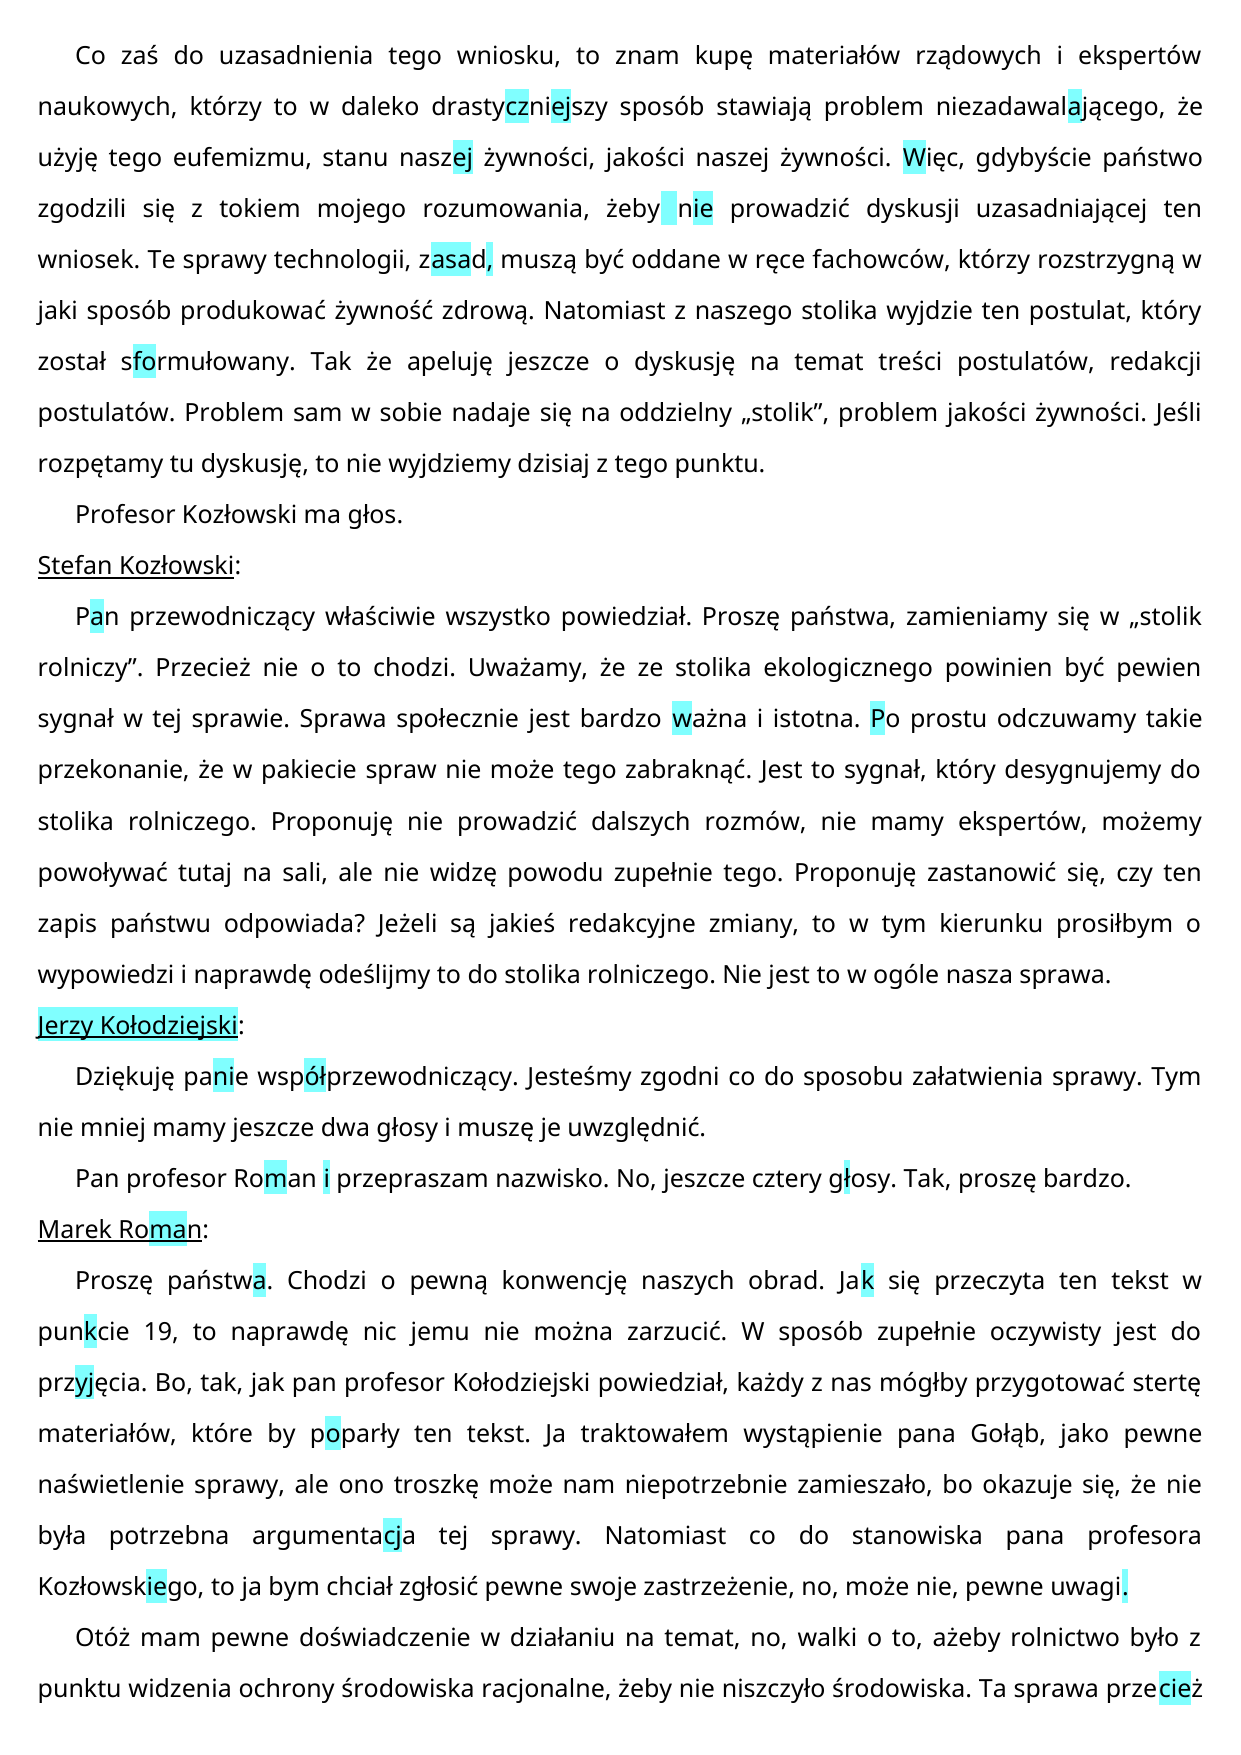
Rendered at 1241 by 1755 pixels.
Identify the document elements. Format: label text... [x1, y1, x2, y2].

text Jerzy Kołodziejski: [37, 1007, 1203, 1041]
text Profesor Kozłowski ma głos. [37, 497, 1203, 531]
text Otóż mam pewne doświadczenie w działaniu na temat, no, walki o to, ażeby rolnictwo było z punktu widzenia ochrony środowiska racjonalne, żeby nie niszczyło środowiska. Ta sprawa przecież [37, 1620, 1203, 1705]
text Proszę państwa. Chodzi o pewną konwencję naszych obrad. Jak się przeczyta ten tekst w punkcie 19, to naprawdę nic jemu nie można zarzucić. W sposób zupełnie oczywisty jest do przyjęcia. Bo, tak, jak pan profesor Kołodziejski powiedział, każdy z nas mógłby przygotować stertę materiałów, które by poparły ten tekst. Ja traktowałem wystąpienie pana Gołąb, jako pewne naświetlenie sprawy, ale ono troszkę może nam niepotrzebnie zamieszało, bo okazuje się, że nie była potrzebna argumentacja tej sprawy. Natomiast co do stanowiska pana profesora Kozłowskiego, to ja bym chciał zgłosić pewne swoje zastrzeżenie, no, może nie, pewne uwagi. [37, 1262, 1203, 1603]
text Stefan Kozłowski: [37, 548, 1203, 582]
text Dziękuję panie współprzewodniczący. Jesteśmy zgodni co do sposobu załatwienia sprawy. Tym nie mniej mamy jeszcze dwa głosy i muszę je uwzględnić. [37, 1058, 1203, 1143]
text Co zaś do uzasadnienia tego wniosku, to znam kupę materiałów rządowych i ekspertów naukowych, którzy to w daleko drastyczniejszy sposób stawiają problem niezadawalającego, że użyję tego eufemizmu, stanu naszej żywności, jakości naszej żywności. Więc, gdybyście państwo zgodzili się z tokiem mojego rozumowania, żeby nie prowadzić dyskusji uzasadniającej ten wniosek. Te sprawy technologii, zasad, muszą być oddane w ręce fachowców, którzy rozstrzygną w jaki sposób produkować żywność zdrową. Natomiast z naszego stolika wyjdzie ten postulat, który został sformułowany. Tak że apeluję jeszcze o dyskusję na temat treści postulatów, redakcji postulatów. Problem sam w sobie nadaje się na oddzielny „stolik”, problem jakości żywności. Jeśli rozpętamy tu dyskusję, to nie wyjdziemy dzisiaj z tego punktu. [37, 37, 1203, 480]
text Pan przewodniczący właściwie wszystko powiedział. Proszę państwa, zamieniamy się w „stolik rolniczy”. Przecież nie o to chodzi. Uważamy, że ze stolika ekologicznego powinien być pewien sygnał w tej sprawie. Sprawa społecznie jest bardzo ważna i istotna. Po prostu odczuwamy takie przekonanie, że w pakiecie spraw nie może tego zabraknąć. Jest to sygnał, który desygnujemy do stolika rolniczego. Proponuję nie prowadzić dalszych rozmów, nie mamy ekspertów, możemy powoływać tutaj na sali, ale nie widzę powodu zupełnie tego. Proponuję zastanowić się, czy ten zapis państwu odpowiada? Jeżeli są jakieś redakcyjne zmiany, to w tym kierunku prosiłbym o wypowiedzi i naprawdę odeślijmy to do stolika rolniczego. Nie jest to w ogóle nasza sprawa. [37, 599, 1203, 990]
subtitle Marek Roman: [37, 1211, 1203, 1246]
text Pan profesor Roman i przepraszam nazwisko. No, jeszcze cztery głosy. Tak, proszę bardzo. [37, 1160, 1203, 1194]
